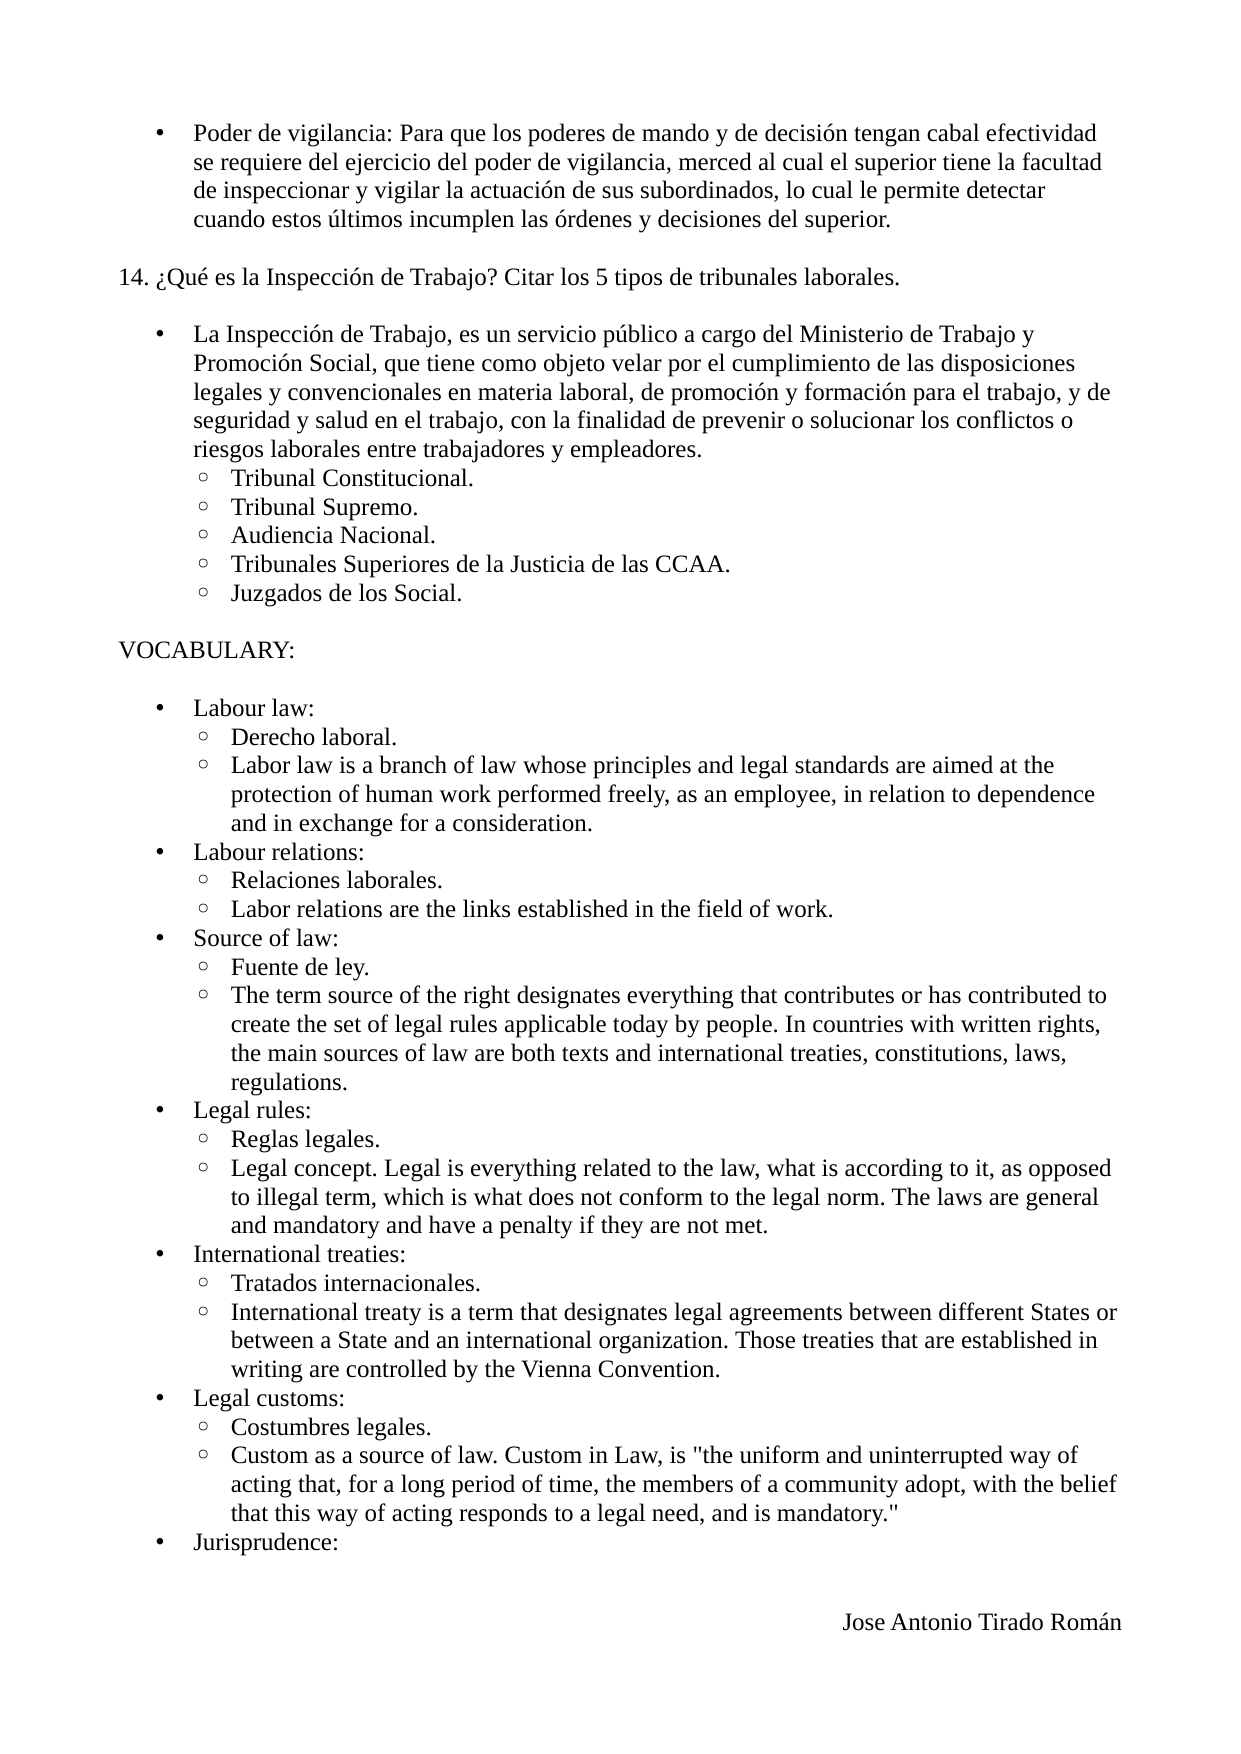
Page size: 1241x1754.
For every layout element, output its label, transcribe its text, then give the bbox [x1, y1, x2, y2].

list Legal rules: [156, 1096, 1122, 1124]
list International treaty is a term that designates legal agreements between different States or between a State and an international organization. Those treaties that are established in writing are controlled by the Vienna Convention. [193, 1297, 1122, 1383]
list Tribunal Constitucional. [193, 463, 1122, 492]
list International treaties: [156, 1239, 1122, 1268]
list Jurisprudence: [156, 1527, 1122, 1556]
text 14. ¿Qué es la Inspección de Trabajo? Citar los 5 tipos de tribunales laborales. [118, 262, 1122, 291]
list Derecho laboral. [193, 722, 1122, 751]
list The term source of the right designates everything that contributes or has contributed to create the set of legal rules applicable today by people. In countries with written rights, the main sources of law are both texts and international treaties, constitutions, laws, regulations. [193, 981, 1122, 1096]
list Labour relations: [156, 837, 1122, 866]
list Labour law: [156, 693, 1122, 722]
list Audiencia Nacional. [193, 521, 1122, 549]
list Poder de vigilancia: Para que los poderes de mando y de decisión tengan cabal efectividad se requiere del ejercicio del poder de vigilancia, merced al cual el superior tiene la facultad de inspeccionar y vigilar la actuación de sus subordinados, lo cual le permite detectar cuando estos últimos incumplen las órdenes y decisiones del superior. [156, 118, 1122, 233]
list Legal customs: [156, 1383, 1122, 1412]
list Tribunal Supremo. [193, 492, 1122, 521]
list Reglas legales. [193, 1124, 1122, 1153]
list Legal concept. Legal is everything related to the law, what is according to it, as opposed to illegal term, which is what does not conform to the legal norm. The laws are general and mandatory and have a penalty if they are not met. [193, 1153, 1122, 1239]
list Costumbres legales. [193, 1412, 1122, 1441]
list Fuente de ley. [193, 952, 1122, 981]
list Tribunales Superiores de la Justicia de las CCAA. [193, 549, 1122, 578]
text VOCABULARY: [118, 636, 1122, 664]
list Source of law: [156, 923, 1122, 952]
list Juzgados de los Social. [193, 578, 1122, 607]
list Labor relations are the links established in the field of work. [193, 894, 1122, 923]
list Tratados internacionales. [193, 1268, 1122, 1297]
list Custom as a source of law. Custom in Law, is "the uniform and uninterrupted way of acting that, for a long period of time, the members of a community adopt, with the belief that this way of acting responds to a legal need, and is mandatory." [193, 1441, 1122, 1527]
list Relaciones laborales. [193, 866, 1122, 894]
list La Inspección de Trabajo, es un servicio público a cargo del Ministerio de Trabajo y Promoción Social, que tiene como objeto velar por el cumplimiento de las disposiciones legales y convencionales en materia laboral, de promoción y formación para el trabajo, y de seguridad y salud en el trabajo, con la finalidad de prevenir o solucionar los conflictos o riesgos laborales entre trabajadores y empleadores. [156, 319, 1122, 463]
list Labor law is a branch of law whose principles and legal standards are aimed at the protection of human work performed freely, as an employee, in relation to dependence and in exchange for a consideration. [193, 751, 1122, 837]
